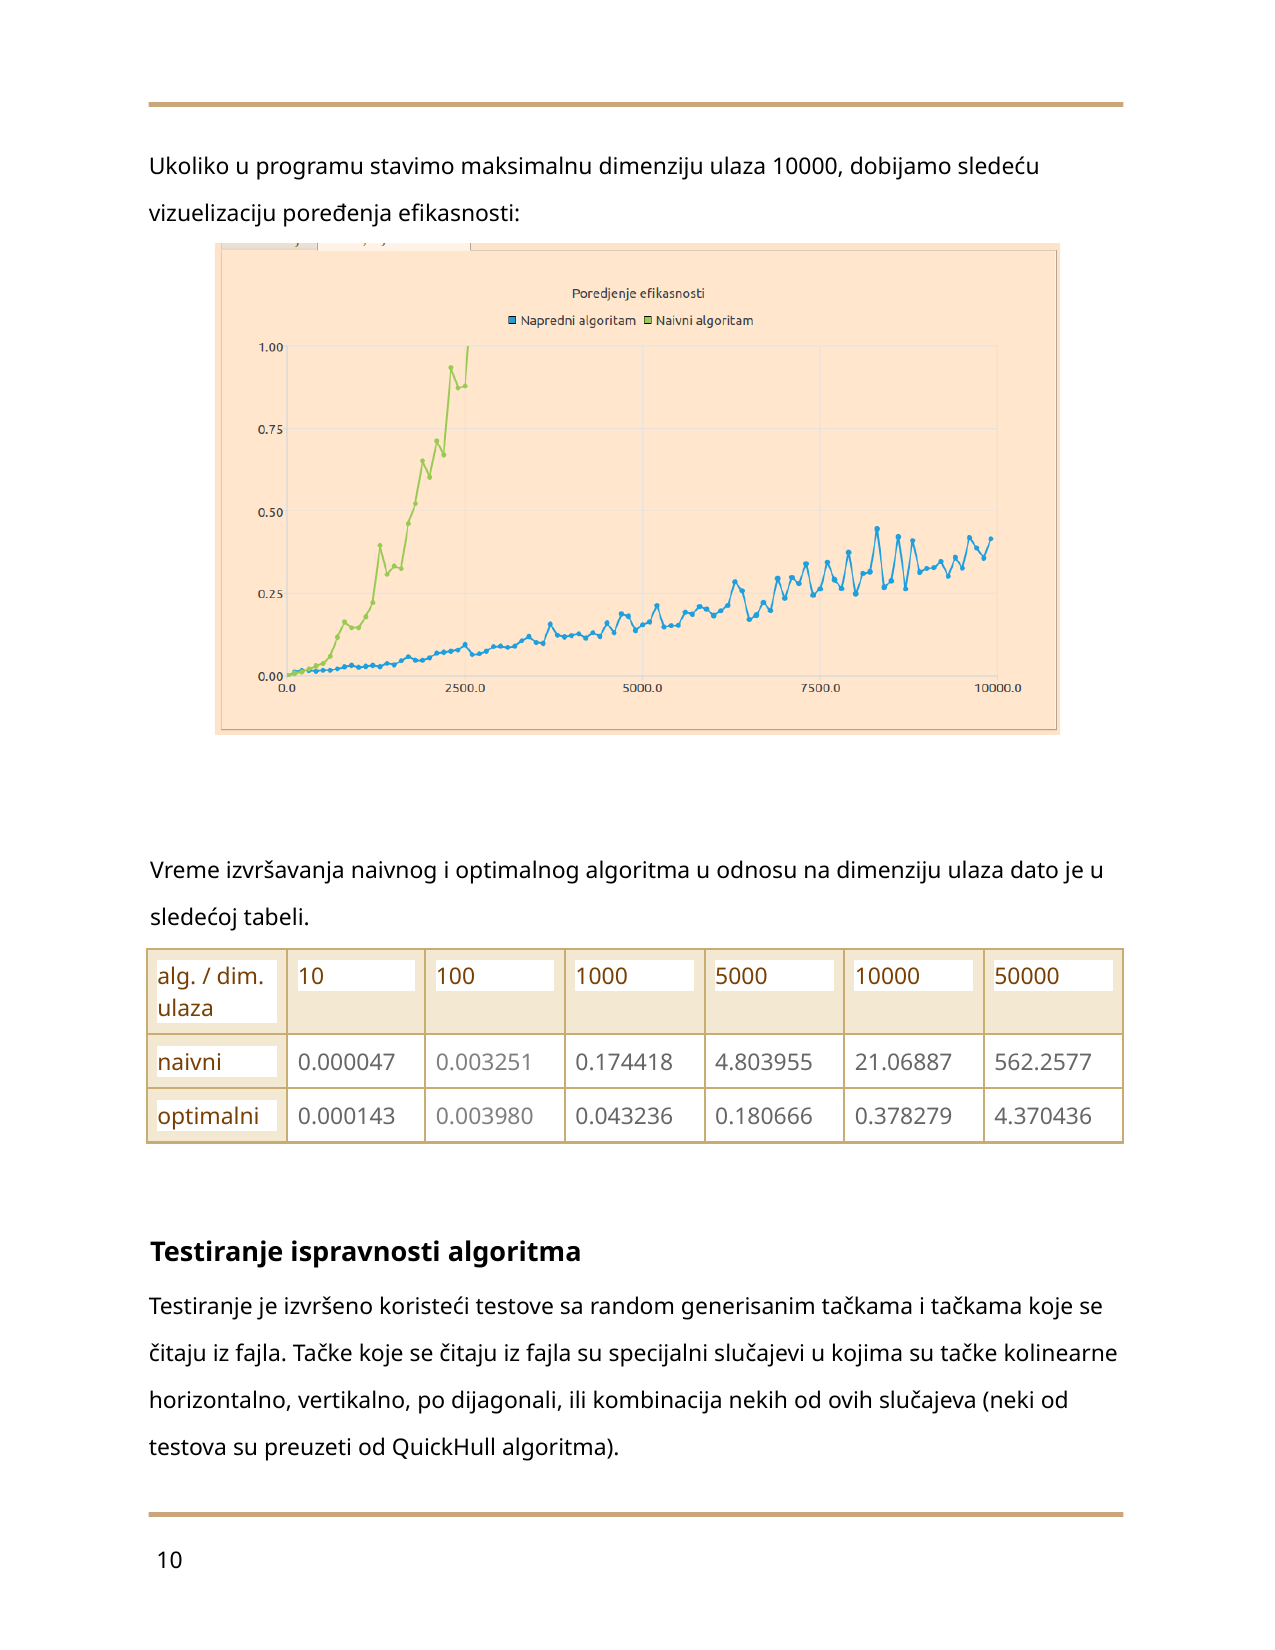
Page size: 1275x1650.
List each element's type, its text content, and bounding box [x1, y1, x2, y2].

table_cell 0.174418 [566, 1035, 704, 1087]
table_cell 0.180666 [706, 1089, 843, 1141]
table_header 5000 [706, 950, 843, 1033]
table_cell 0.003251 [426, 1035, 564, 1087]
table_header alg. / dim. ulaza [148, 950, 286, 1033]
picture [148, 1512, 1124, 1517]
picture [214, 243, 1061, 735]
text Vreme izvršavanja naivnog i optimalnog algoritma u odnosu na dimenziju ulaza dato je u sledećoj tabeli. [150, 854, 1125, 932]
table_header 100 [426, 950, 564, 1033]
text Testiranje je izvršeno koristeći testove sa random generisanim tačkama i tačkama koje se čitaju iz fajla. Tačke koje se čitaju iz fajla su specijalni slučajevi u kojima su tačke kolinearne horizontalno, vertikalno, po dijagonali, ili kombinacija nekih od ovih slučajeva (neki od testova su preuzeti od QuickHull algoritma). [148, 1290, 1125, 1462]
table_cell 0.003980 [426, 1089, 564, 1141]
table_header 10 [288, 950, 424, 1033]
table_cell 562.2577 [985, 1035, 1122, 1087]
table_cell 0.000143 [288, 1089, 424, 1141]
table_header 50000 [985, 950, 1122, 1033]
table_header 10000 [845, 950, 983, 1033]
table_cell naivni [148, 1035, 286, 1087]
table_cell 0.000047 [288, 1035, 424, 1087]
subtitle Testiranje ispravnosti algoritma [150, 1232, 939, 1269]
table_cell 21.06887 [845, 1035, 983, 1087]
text Ukoliko u programu stavimo maksimalnu dimenziju ulaza 10000, dobijamo sledeću vizuelizaciju poređenja efikasnosti: [148, 150, 1125, 228]
table_cell 4.370436 [985, 1089, 1122, 1141]
table_cell optimalni [148, 1089, 286, 1141]
table_header 1000 [566, 950, 704, 1033]
table_cell 0.043236 [566, 1089, 704, 1141]
table_cell 0.378279 [845, 1089, 983, 1141]
table_cell 4.803955 [706, 1035, 843, 1087]
picture [148, 102, 1124, 107]
